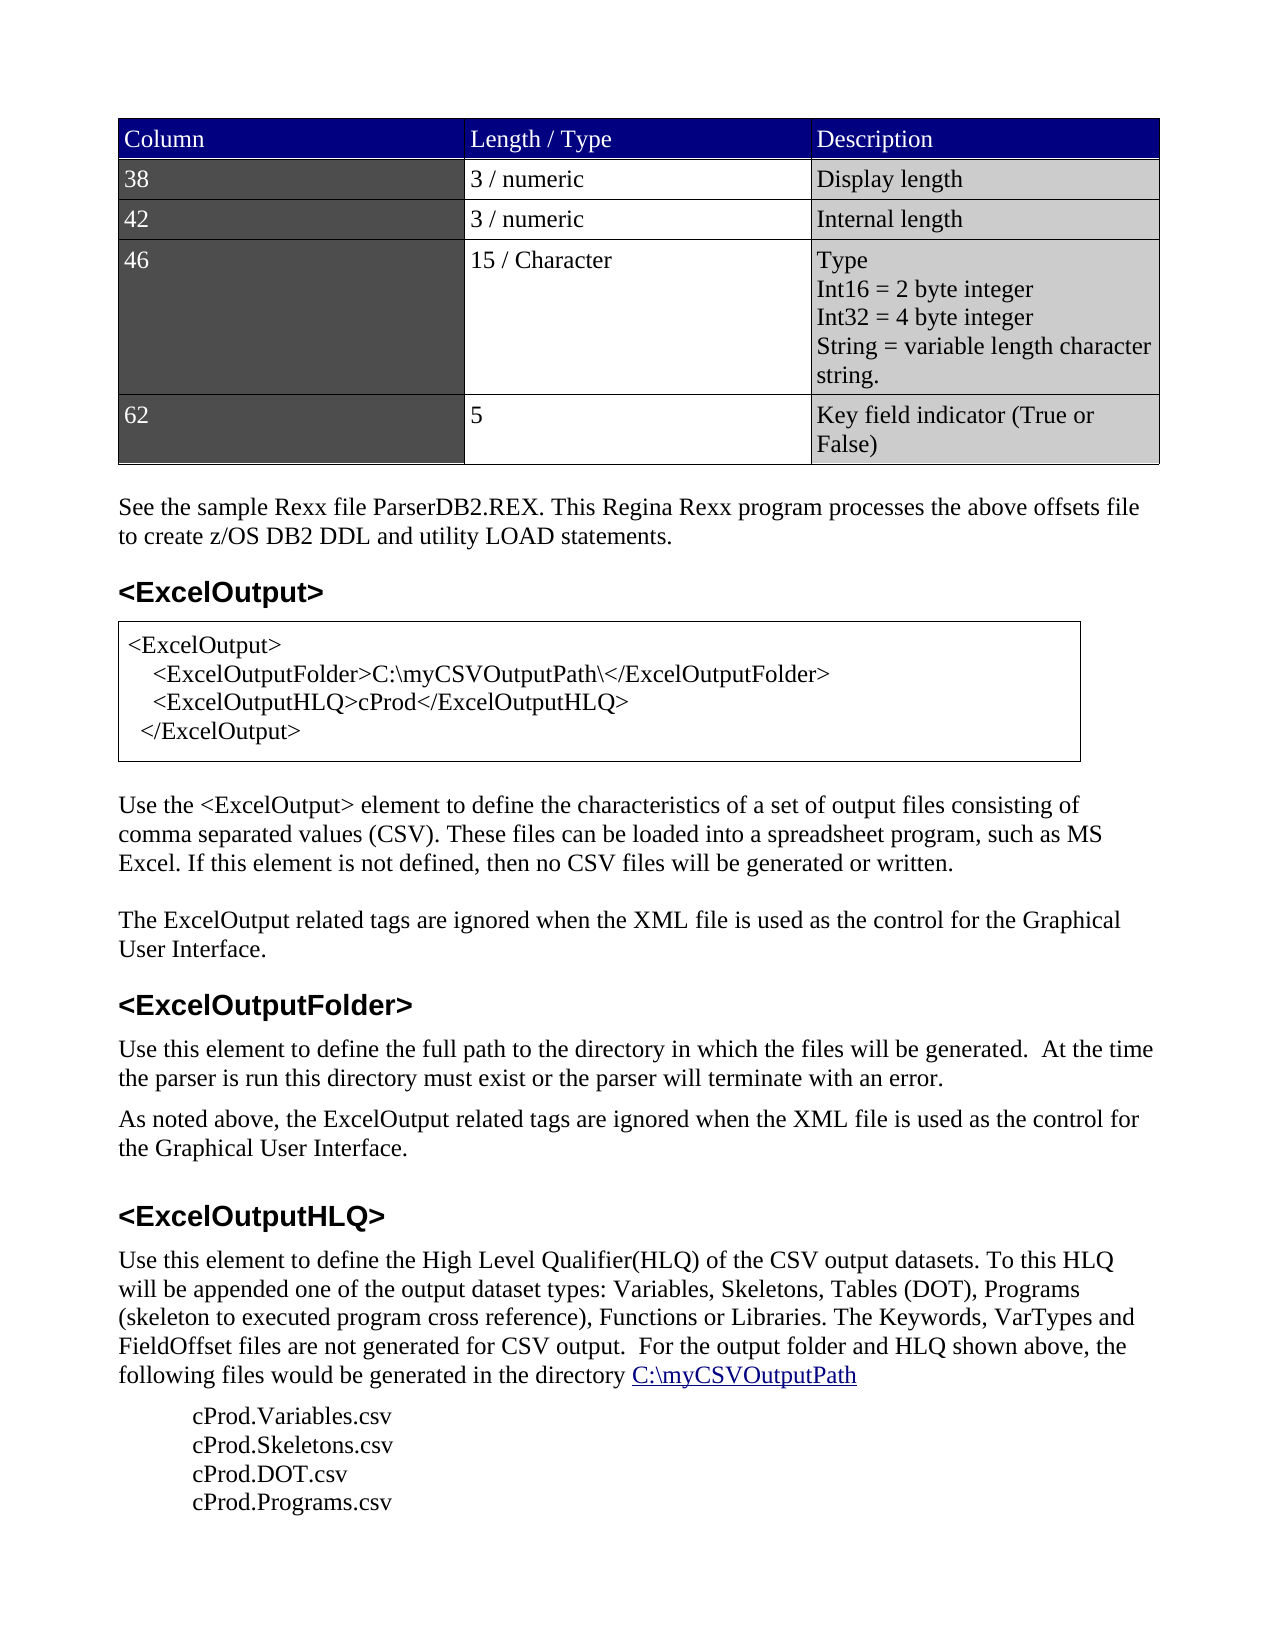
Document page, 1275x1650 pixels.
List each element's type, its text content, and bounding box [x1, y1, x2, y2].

table_header Column [119, 119, 464, 158]
subtitle <ExcelOutputHLQ> [118, 1199, 1157, 1232]
subtitle <ExcelOutput> [118, 575, 1157, 608]
table_cell 62 [119, 395, 464, 463]
table_cell Display length [812, 160, 1159, 199]
table_cell Internal length [812, 200, 1159, 239]
text <ExcelOutputHLQ>cProd</ExcelOutputHLQ> [127, 687, 1071, 716]
text cProd.Programs.csv [192, 1487, 1157, 1516]
text Use this element to define the High Level Qualifier(HLQ) of the CSV output datasets. To this HLQ will be appended one of the output dataset types: Variables, Skeletons, Tables (DOT), Programs (skeleton to executed program cross reference), Functions or Libraries. The Keywords, VarTypes and FieldOffset files are not generated for CSV output. For the output folder and HLQ shown above, the following files would be generated in the directory C:\myCSVOutputPath [118, 1245, 1157, 1389]
text cProd.DOT.csv [192, 1459, 1157, 1487]
table_cell Key field indicator (True or False) [812, 395, 1159, 463]
text cProd.Skeletons.csv [192, 1430, 1157, 1459]
text Use the <ExcelOutput> element to define the characteristics of a set of output files consisting of comma separated values (CSV). These files can be loaded into a spreadsheet program, such as MS Excel. If this element is not defined, then no CSV files will be generated or written. [118, 790, 1157, 877]
table_cell 3 / numeric [465, 160, 811, 199]
table_cell 15 / Character [465, 240, 811, 394]
table_cell 3 / numeric [465, 200, 811, 239]
table_cell 42 [119, 200, 464, 239]
table_cell 5 [465, 395, 811, 463]
text Use this element to define the full path to the directory in which the files will be generated. At the time the parser is run this directory must exist or the parser will terminate with an error. [118, 1034, 1157, 1091]
text <ExcelOutputFolder>C:\myCSVOutputPath\</ExcelOutputFolder> [127, 659, 1071, 687]
text cProd.Variables.csv [192, 1401, 1157, 1430]
text </ExcelOutput> [127, 716, 1071, 745]
text The ExcelOutput related tags are ignored when the XML file is used as the control for the Graphical User Interface. [118, 905, 1157, 963]
table_header Description [812, 119, 1159, 158]
table_cell 38 [119, 160, 464, 199]
text See the sample Rexx file ParserDB2.REX. This Regina Rexx program processes the above offsets file to create z/OS DB2 DDL and utility LOAD statements. [118, 492, 1157, 550]
table_cell Type Int16 = 2 byte integer Int32 = 4 byte integer String = variable length character string. [812, 240, 1159, 394]
subtitle <ExcelOutputFolder> [118, 988, 1157, 1021]
text As noted above, the ExcelOutput related tags are ignored when the XML file is used as the control for the Graphical User Interface. [118, 1104, 1157, 1161]
table_cell 46 [119, 240, 464, 394]
text <ExcelOutput> [127, 630, 1071, 659]
table_header Length / Type [465, 119, 811, 158]
